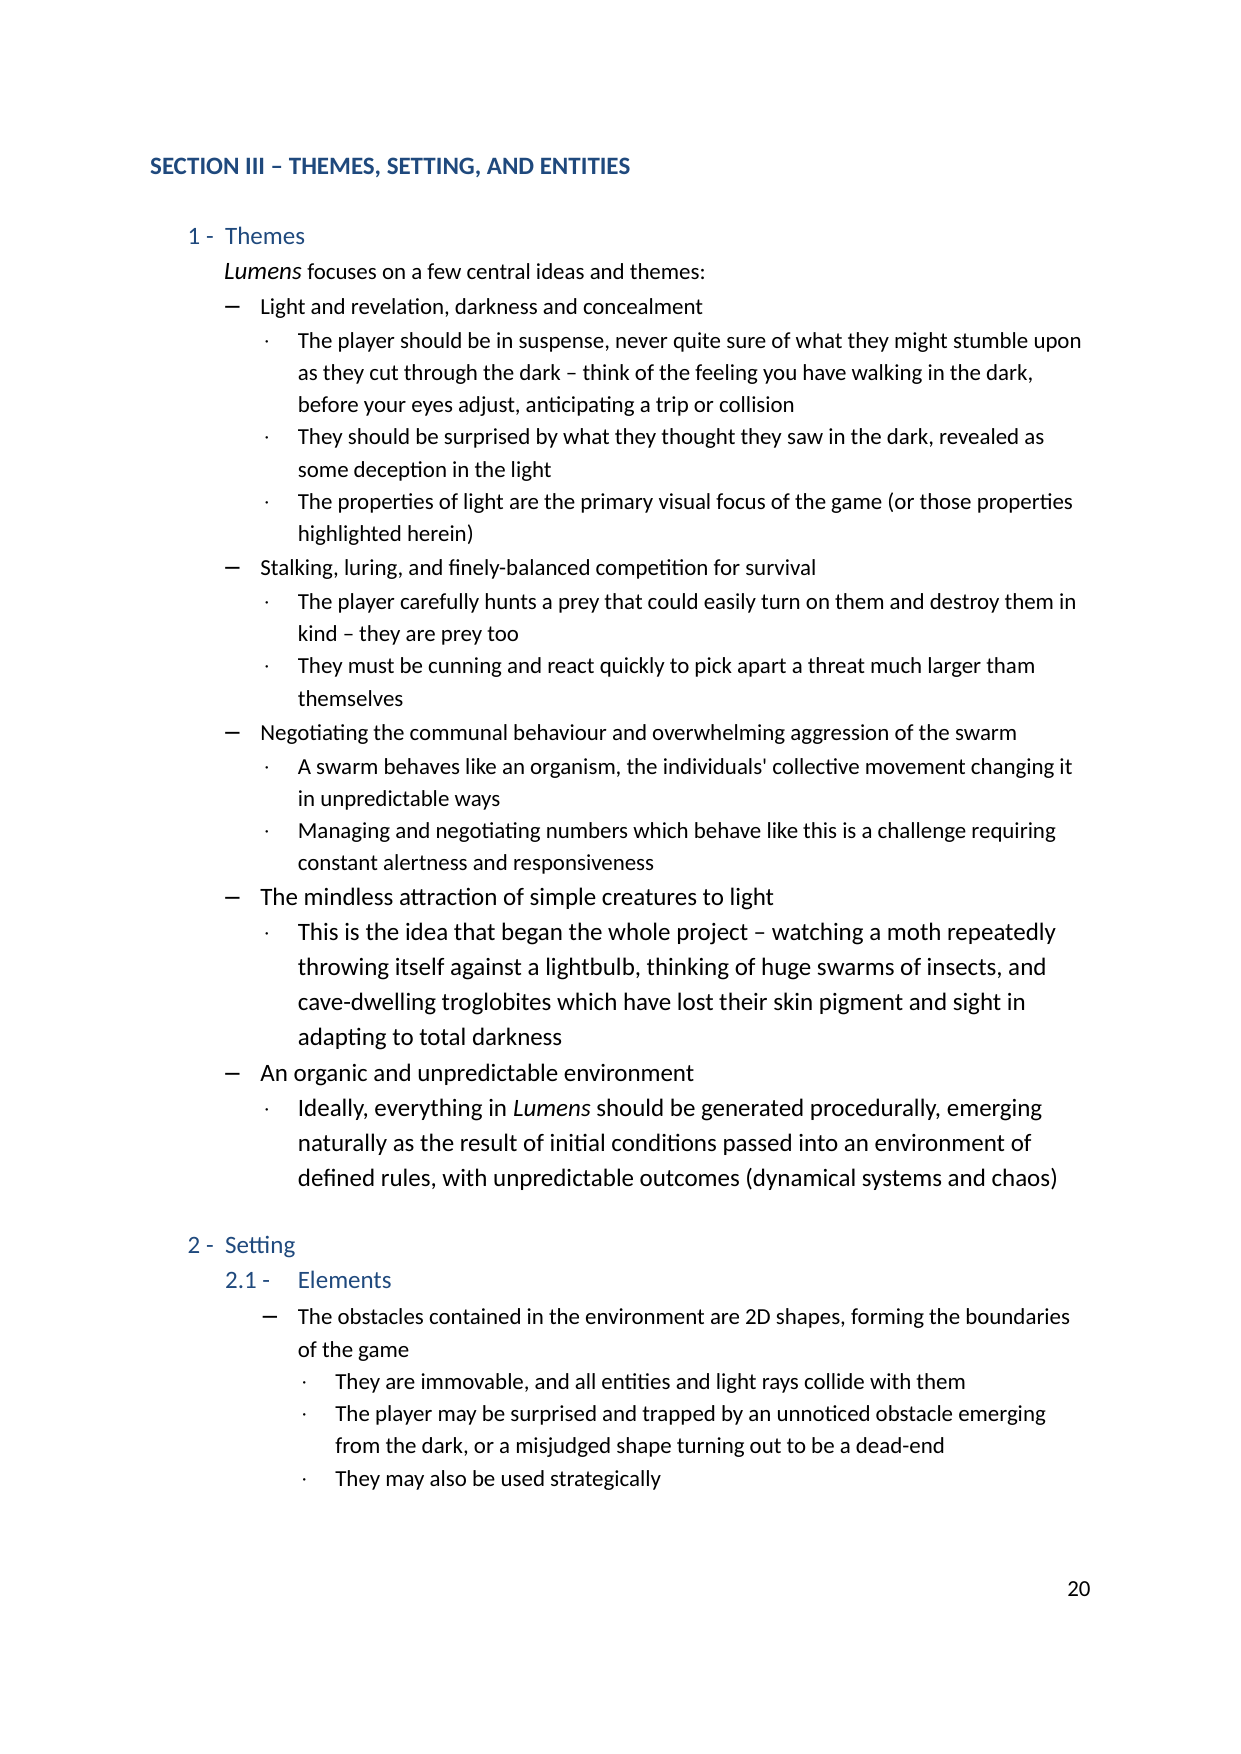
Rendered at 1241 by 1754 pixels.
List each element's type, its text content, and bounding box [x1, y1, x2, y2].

list An organic and unpredictable environment [223, 1057, 1090, 1088]
list Ideally, everything in Lumens should be generated procedurally, emerging naturally as the result of initial conditions passed into an environment of defined rules, with unpredictable outcomes (dynamical systems and chaos) [260, 1092, 1090, 1193]
list Elements [225, 1265, 1090, 1295]
list Light and revelation, darkness and concealment [223, 290, 1090, 321]
list They must be cunning and react quickly to pick apart a threat much larger tham themselves [260, 652, 1090, 712]
list Themes [187, 220, 1090, 251]
list The player may be surprised and trapped by an unnoticed obstacle emerging from the dark, or a misjudged shape turning out to be a dead-end [298, 1399, 1090, 1460]
subtitle SECTION III – THEMES, SETTING, AND ENTITIES [150, 150, 1090, 181]
list Managing and negotiating numbers which behave like this is a challenge requiring constant alertness and responsiveness [260, 816, 1090, 876]
list The mindless attraction of simple creatures to light [223, 881, 1090, 912]
list This is the idea that began the whole project – watching a moth repeatedly throwing itself against a lightbulb, thinking of huge swarms of insects, and cave-dwelling troglobites which have lost their skin pigment and sight in adapting to total darkness [260, 917, 1090, 1052]
list Stalking, luring, and finely-balanced competition for survival [223, 551, 1090, 582]
subtitle Lumens focuses on a few central ideas and themes: [224, 255, 1090, 286]
list A swarm behaves like an organism, the individuals' collective movement changing it in unpredictable ways [260, 752, 1090, 812]
list They are immovable, and all entities and light rays collide with them [298, 1367, 1090, 1395]
list The obstacles contained in the environment are 2D shapes, forming the boundaries of the game [260, 1300, 1090, 1363]
list The player should be in suspense, never quite sure of what they might stumble upon as they cut through the dark – think of the feeling you have walking in the dark, before your eyes adjust, anticipating a trip or collision [260, 326, 1090, 418]
list They may also be used strategically [298, 1464, 1090, 1492]
list The player carefully hunts a prey that could easily turn on them and destroy them in kind – they are prey too [260, 587, 1090, 647]
list The properties of light are the primary visual focus of the game (or those properties highlighted herein) [260, 487, 1090, 547]
list They should be surprised by what they thought they saw in the dark, revealed as some deception in the light [260, 422, 1090, 483]
list Negotiating the communal behaviour and overwhelming aggression of the swarm [223, 716, 1090, 747]
list Setting [187, 1230, 1090, 1260]
